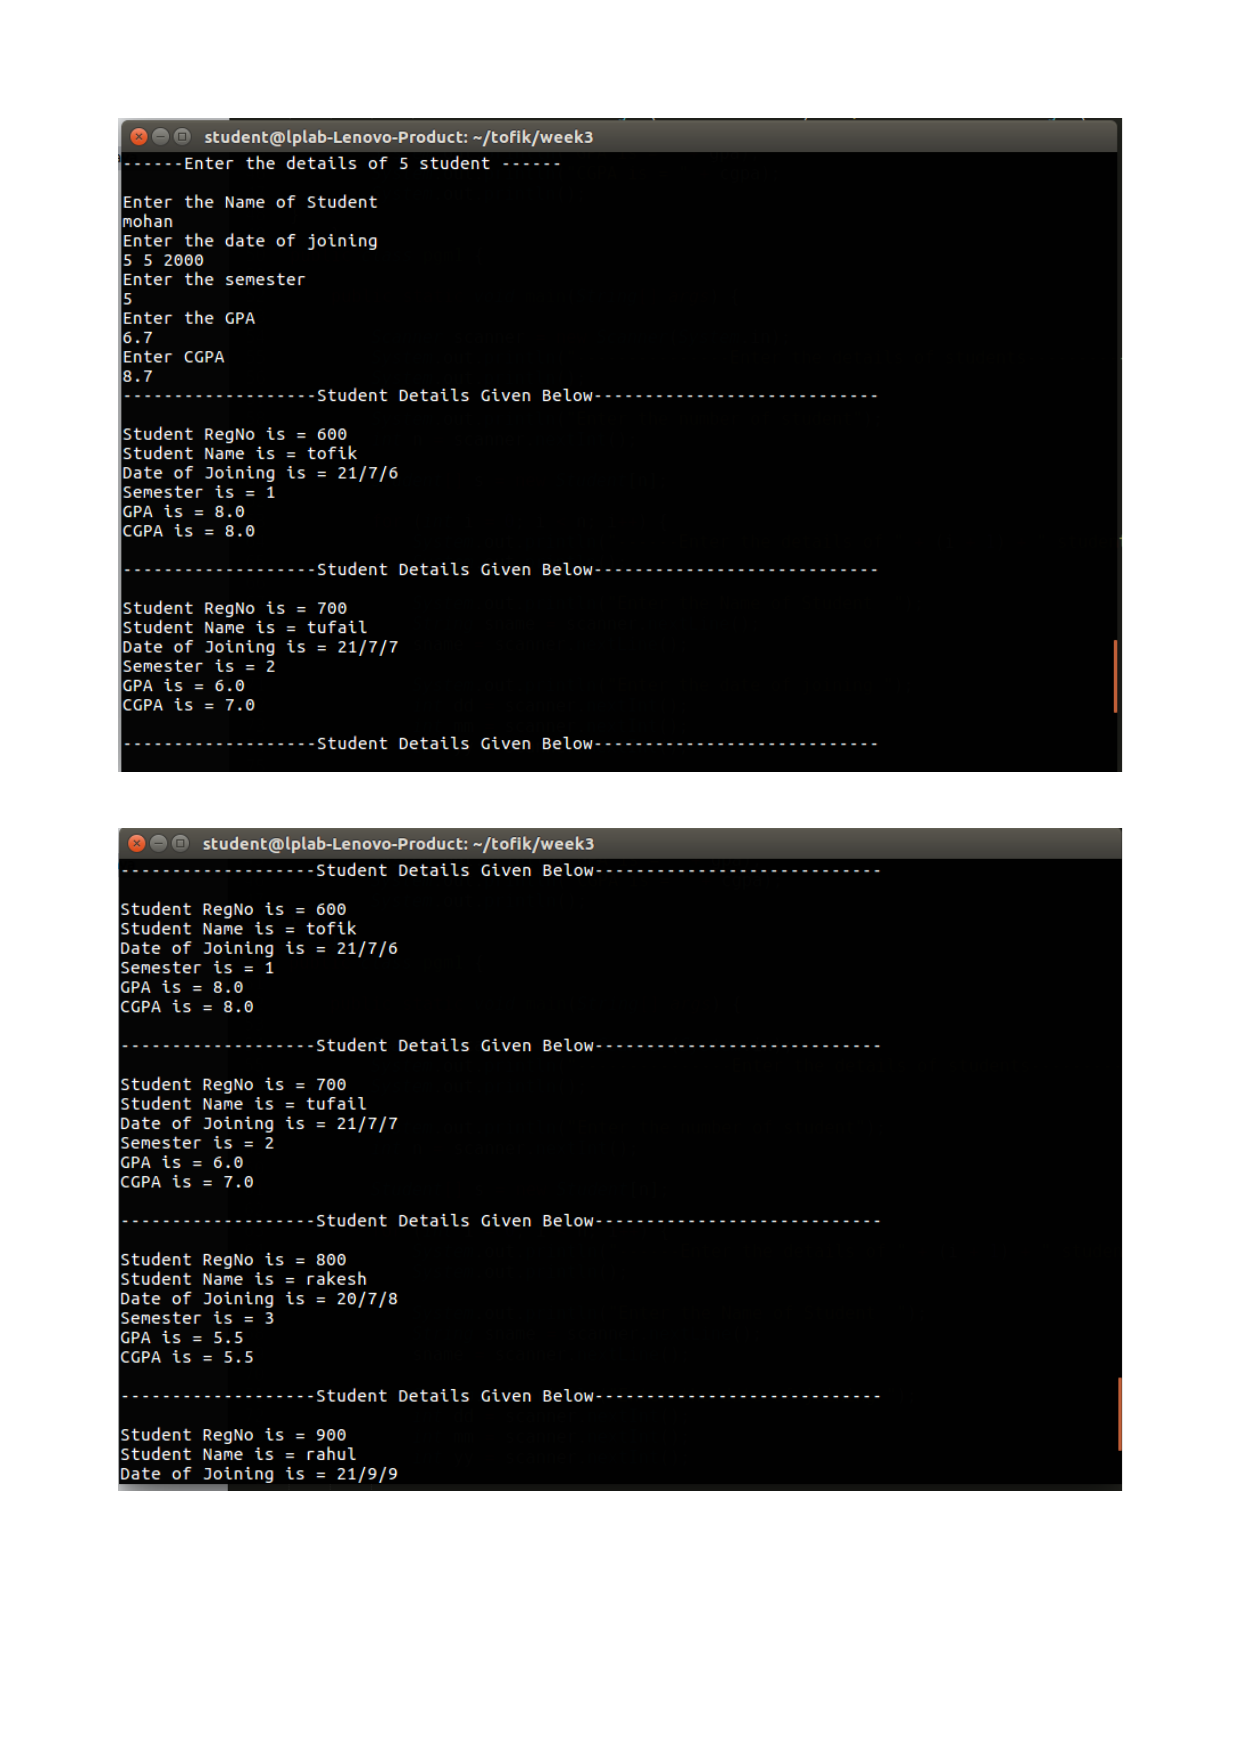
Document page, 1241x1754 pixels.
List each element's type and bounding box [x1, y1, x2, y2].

picture [118, 118, 1123, 772]
picture [118, 828, 1123, 1491]
